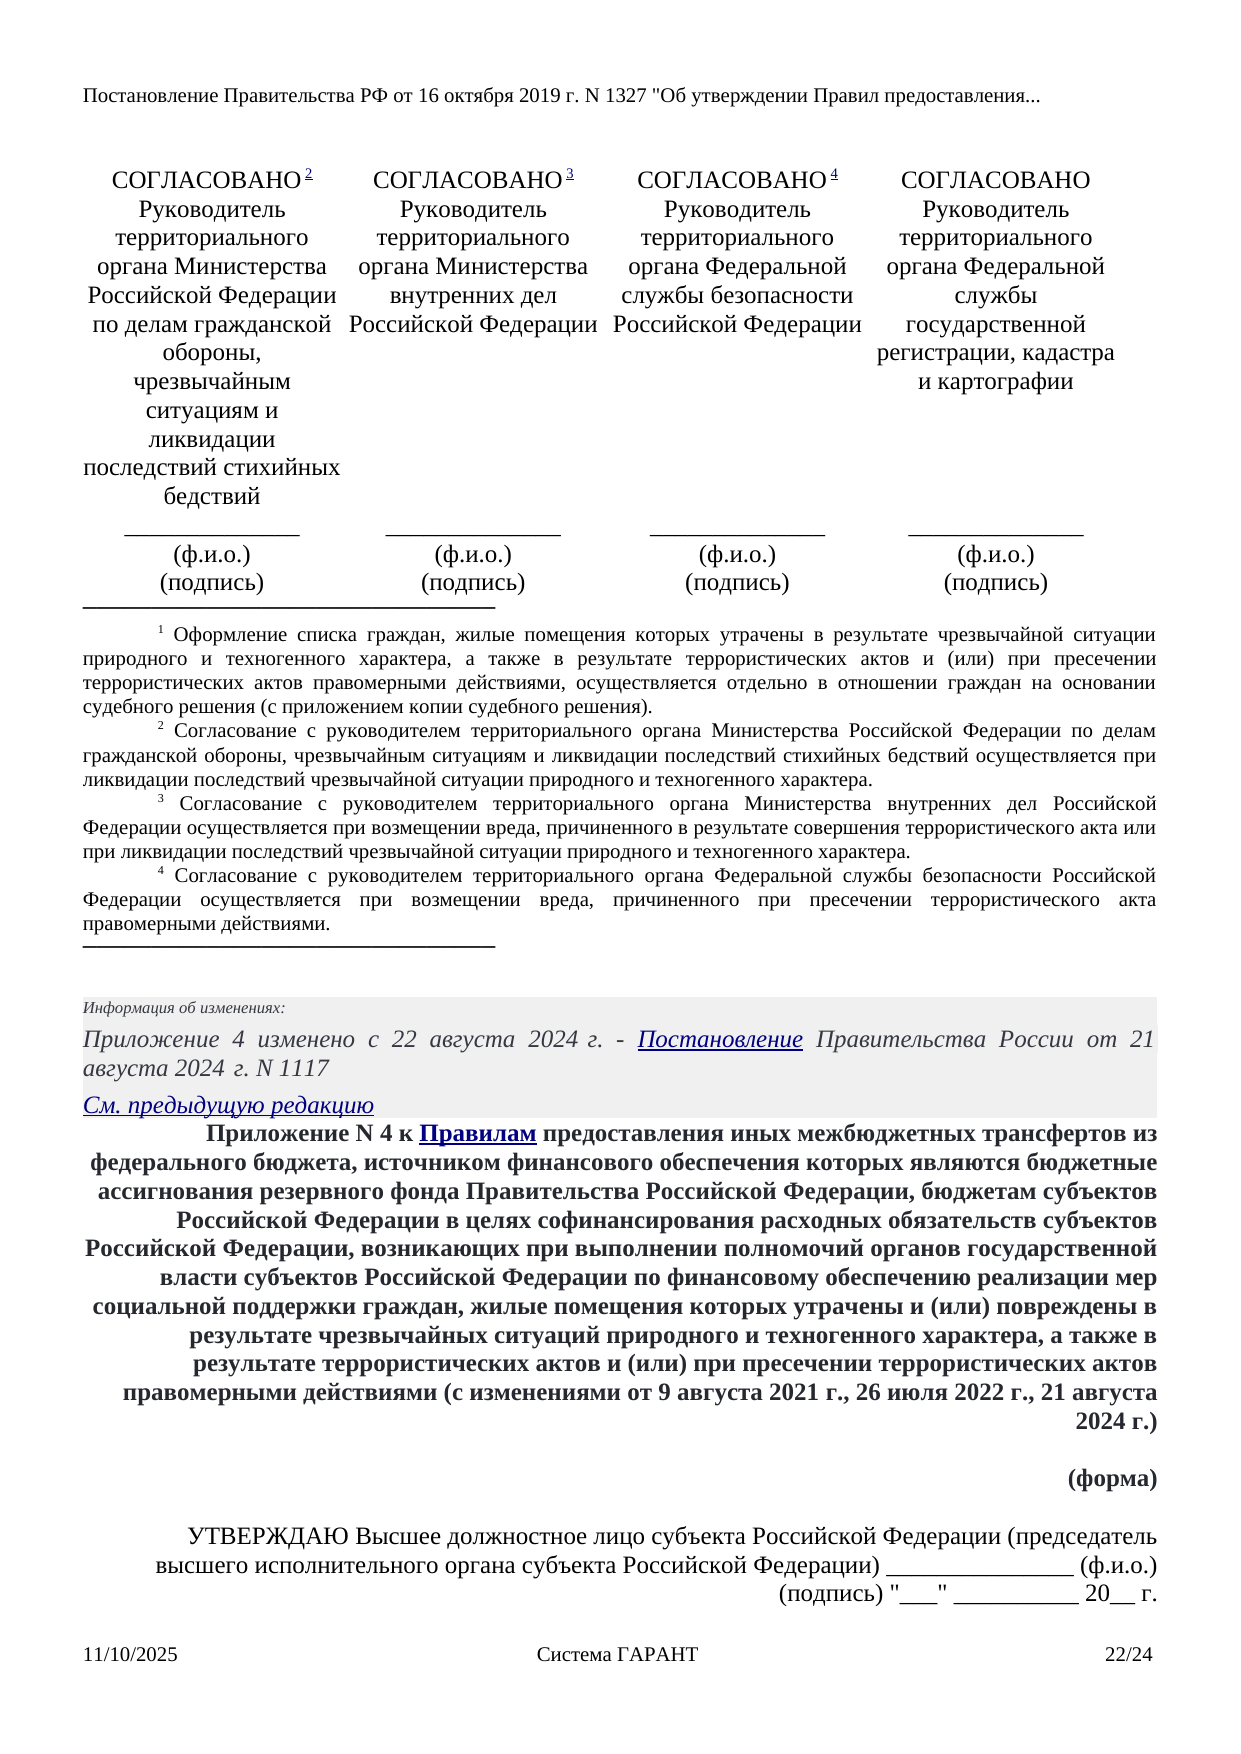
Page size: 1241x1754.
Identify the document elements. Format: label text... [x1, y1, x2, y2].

table_cell (ф.и.о.) [869, 539, 1122, 567]
text ────────────────────────────── [83, 935, 1157, 961]
table_cell (ф.и.о.) [341, 539, 605, 567]
table_header СОГЛАСОВАНО 4 Руководитель территориального органа Федеральной службы безопасности Российской Федерации [605, 165, 869, 510]
table_cell (подпись) [869, 568, 1122, 596]
table_header СОГЛАСОВАНО Руководитель территориального органа Федеральной службы государственной регистрации, кадастра и картографии [869, 165, 1122, 510]
text УТВЕРЖДАЮ Высшее должностное лицо субъекта Российской Федерации (председатель высшего исполнительного органа субъекта Российской Федерации) _______________ (ф.и.о.) (подпись) "___" __________ 20__ г. [83, 1521, 1157, 1607]
table_cell (подпись) [83, 568, 341, 596]
text Приложение 4 изменено с 22 августа 2024 г. - Постановление Правительства России от 21 августа 2024 г. N 1117 [83, 1024, 1157, 1082]
table_cell (ф.и.о.) [83, 539, 341, 567]
table_cell ______________ [341, 510, 605, 539]
table_cell (ф.и.о.) [605, 539, 869, 567]
text 1 Оформление списка граждан, жилые помещения которых утрачены в результате чрезвычайной ситуации природного и техногенного характера, а также в результате террористических актов и (или) при пресечении террористических актов правомерными действиями, осуществляется отдельно в отношении граждан на основании судебного решения (с приложением копии судебного решения). [83, 622, 1157, 718]
text См. предыдущую редакцию [377, 1090, 1157, 1118]
text 4 Согласование с руководителем территориального органа Федеральной службы безопасности Российской Федерации осуществляется при возмещении вреда, причиненного при пресечении террористического акта правомерными действиями. [83, 863, 1157, 935]
text 3 Согласование с руководителем территориального органа Министерства внутренних дел Российской Федерации осуществляется при возмещении вреда, причиненного в результате совершения террористического акта или при ликвидации последствий чрезвычайной ситуации природного и техногенного характера. [83, 791, 1157, 863]
text Приложение N 4 к Правилам предоставления иных межбюджетных трансфертов из федерального бюджета, источником финансового обеспечения которых являются бюджетные ассигнования резервного фонда Правительства Российской Федерации, бюджетам субъектов Российской Федерации в целях софинансирования расходных обязательств субъектов Российской Федерации, возникающих при выполнении полномочий органов государственной власти субъектов Российской Федерации по финансовому обеспечению реализации мер социальной поддержки граждан, жилые помещения которых утрачены и (или) повреждены в результате чрезвычайных ситуаций природного и техногенного характера, а также в результате террористических актов и (или) при пресечении террористических актов правомерными действиями (с изменениями от 9 августа 2021 г., 26 июля 2022 г., 21 августа 2024 г.) [83, 1118, 1157, 1435]
table_header СОГЛАСОВАНО 2 Руководитель территориального органа Министерства Российской Федерации по делам гражданской обороны, чрезвычайным ситуациям и ликвидации последствий стихийных бедствий [83, 165, 341, 510]
table_cell ______________ [605, 510, 869, 539]
table_cell (подпись) [341, 568, 605, 596]
text Информация об изменениях: [83, 997, 1157, 1017]
text (форма) [83, 1463, 1157, 1492]
text ────────────────────────────── [83, 596, 1157, 622]
table_header СОГЛАСОВАНО 3 Руководитель территориального органа Министерства внутренних дел Российской Федерации [341, 165, 605, 510]
table_cell (подпись) [605, 568, 869, 596]
text 2 Согласование с руководителем территориального органа Министерства Российской Федерации по делам гражданской обороны, чрезвычайным ситуациям и ликвидации последствий стихийных бедствий осуществляется при ликвидации последствий чрезвычайной ситуации природного и техногенного характера. [83, 718, 1157, 791]
table_cell ______________ [869, 510, 1122, 539]
table_cell ______________ [83, 510, 341, 539]
